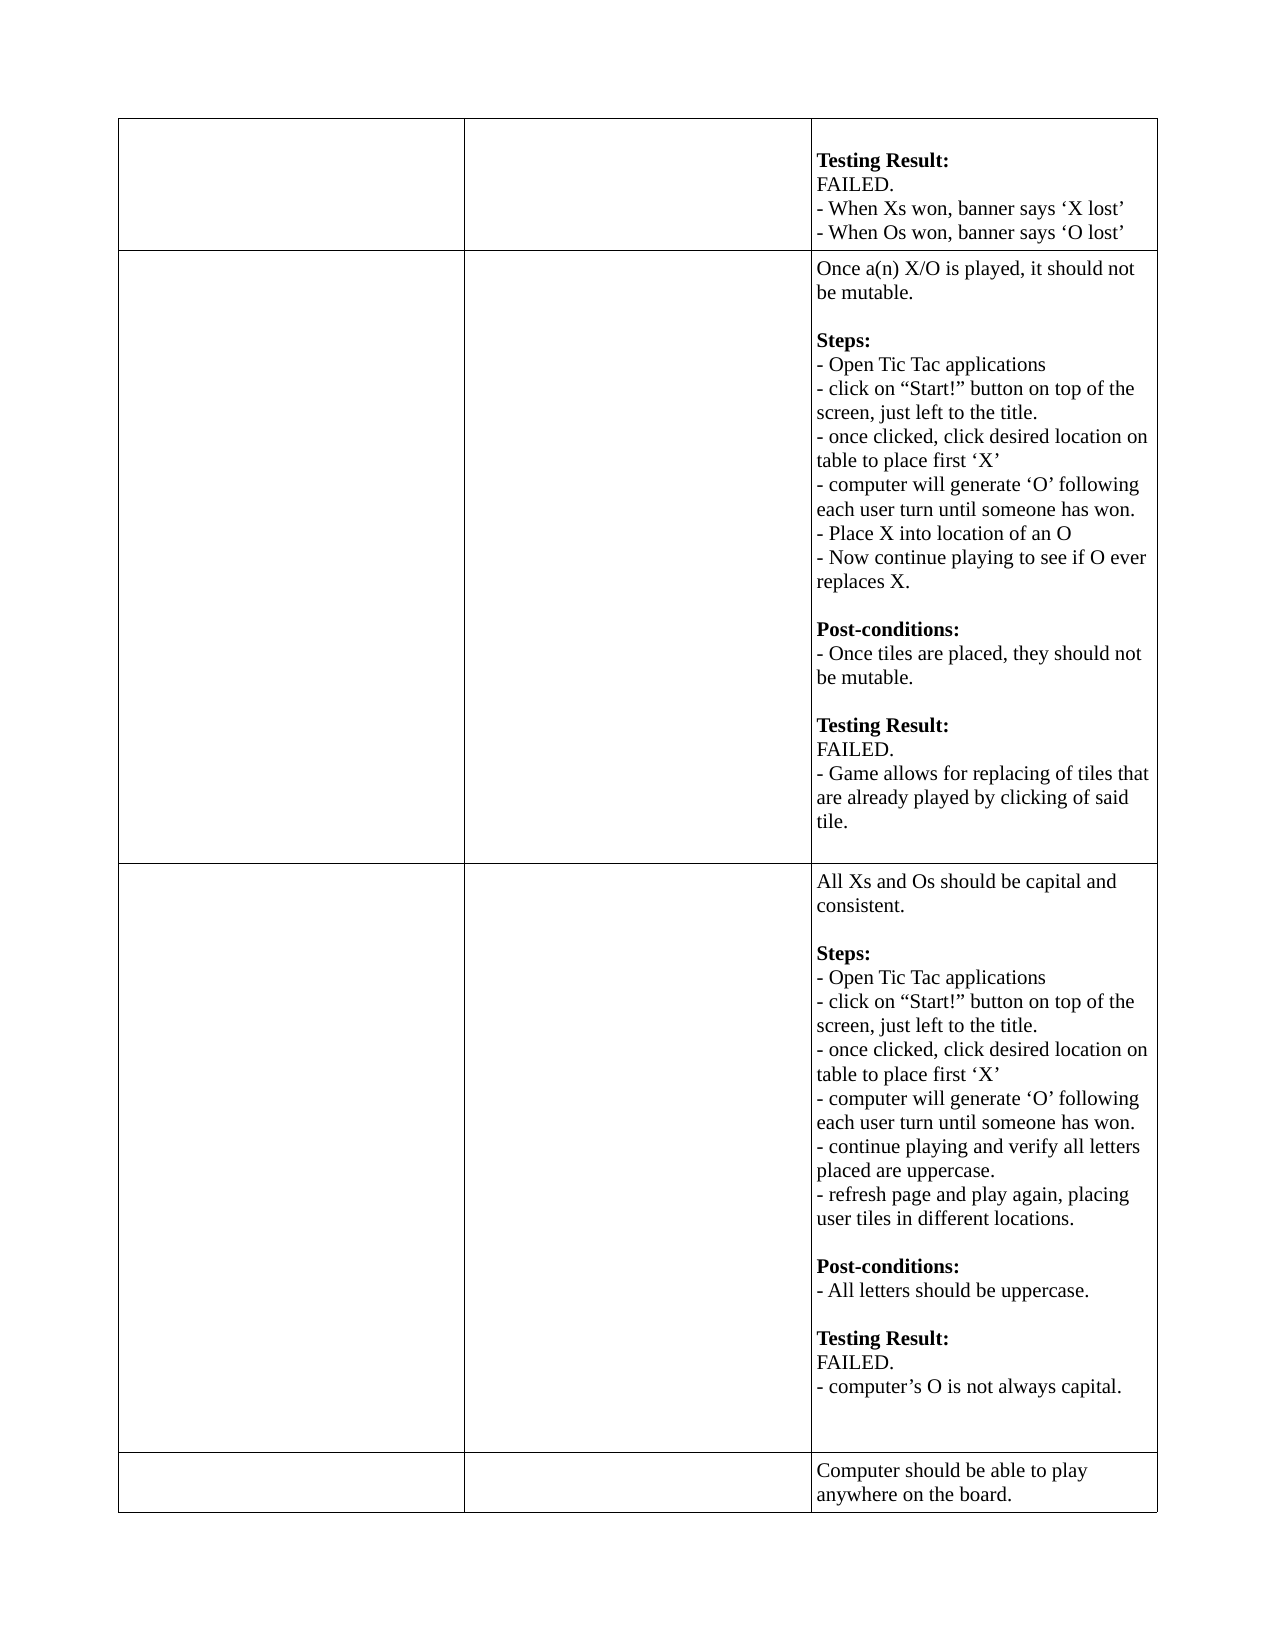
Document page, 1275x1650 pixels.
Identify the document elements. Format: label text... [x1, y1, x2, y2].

table_cell Computer should be able to play anywhere on the board. [812, 1453, 1157, 1512]
table_cell [119, 119, 464, 250]
table_cell [465, 1453, 811, 1512]
table_cell [119, 864, 464, 1452]
table_cell [119, 251, 464, 863]
table_cell [465, 251, 811, 863]
table_cell [465, 119, 811, 250]
table_cell [119, 1453, 464, 1512]
table_cell Testing Result: FAILED. - When Xs won, banner says ‘X lost’ - When Os won, banner says ‘O lost’ [812, 119, 1157, 250]
table_cell [465, 864, 811, 1452]
table_cell Once a(n) X/O is played, it should not be mutable. Steps: - Open Tic Tac applications - click on “Start!” button on top of the screen, just left to the title. - once clicked, click desired location on table to place first ‘X’ - computer will generate ‘O’ following each user turn until someone has won. - Place X into location of an O - Now continue playing to see if O ever replaces X. Post-conditions: - Once tiles are placed, they should not be mutable. Testing Result: FAILED. - Game allows for replacing of tiles that are already played by clicking of said tile. [812, 251, 1157, 863]
table_cell All Xs and Os should be capital and consistent. Steps: - Open Tic Tac applications - click on “Start!” button on top of the screen, just left to the title. - once clicked, click desired location on table to place first ‘X’ - computer will generate ‘O’ following each user turn until someone has won. - continue playing and verify all letters placed are uppercase. - refresh page and play again, placing user tiles in different locations. Post-conditions: - All letters should be uppercase. Testing Result: FAILED. - computer’s O is not always capital. [812, 864, 1157, 1452]
